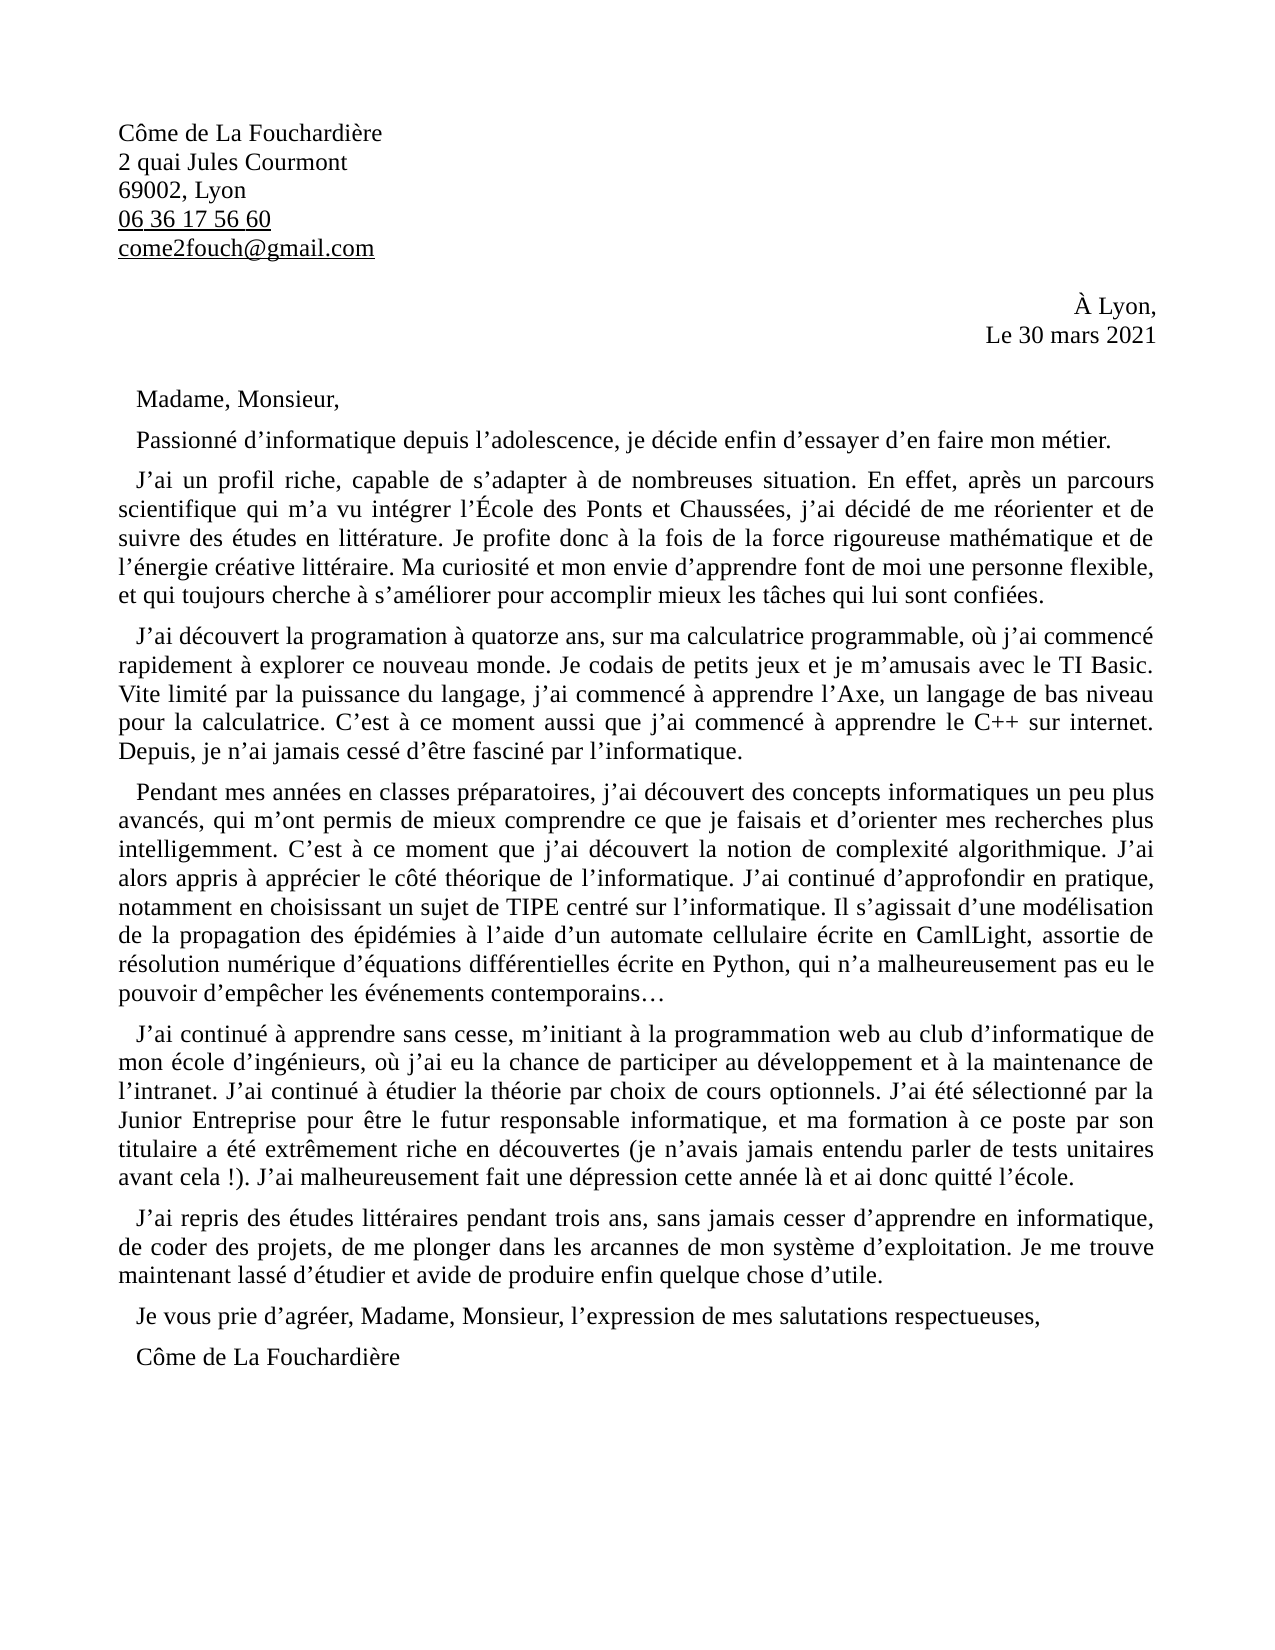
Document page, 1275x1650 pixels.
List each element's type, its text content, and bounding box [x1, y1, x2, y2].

text Côme de La Fouchardière [118, 118, 1157, 147]
text J’ai découvert la programation à quatorze ans, sur ma calculatrice programmable, où j’ai commencé rapidement à explorer ce nouveau monde. Je codais de petits jeux et je m’amusais avec le TI Basic. Vite limité par la puissance du langage, j’ai commencé à apprendre l’Axe, un langage de bas niveau pour la calculatrice. C’est à ce moment aussi que j’ai commencé à apprendre le C++ sur internet. Depuis, je n’ai jamais cessé d’être fasciné par l’informatique. [118, 621, 1157, 765]
text come2fouch@gmail.com [118, 233, 1157, 262]
text Côme de La Fouchardière [118, 1342, 1157, 1371]
text 06 36 17 56 60 [118, 204, 1157, 233]
text À Lyon, [118, 291, 1157, 320]
text 69002, Lyon [118, 176, 1157, 204]
text Pendant mes années en classes préparatoires, j’ai découvert des concepts informatiques un peu plus avancés, qui m’ont permis de mieux comprendre ce que je faisais et d’orienter mes recherches plus intelligemment. C’est à ce moment que j’ai découvert la notion de complexité algorithmique. J’ai alors appris à apprécier le côté théorique de l’informatique. J’ai continué d’approfondir en pratique, notamment en choisissant un sujet de TIPE centré sur l’informatique. Il s’agissait d’une modélisation de la propagation des épidémies à l’aide d’un automate cellulaire écrite en CamlLight, assortie de résolution numérique d’équations différentielles écrite en Python, qui n’a malheureusement pas eu le pouvoir d’empêcher les événements contemporains… [118, 777, 1157, 1007]
text 2 quai Jules Courmont [118, 147, 1157, 176]
text Je vous prie d’agréer, Madame, Monsieur, l’expression de mes salutations respectueuses, [118, 1301, 1157, 1330]
text J’ai un profil riche, capable de s’adapter à de nombreuses situation. En effet, après un parcours scientifique qui m’a vu intégrer l’École des Ponts et Chaussées, j’ai décidé de me réorienter et de suivre des études en littérature. Je profite donc à la fois de la force rigoureuse mathématique et de l’énergie créative littéraire. Ma curiosité et mon envie d’apprendre font de moi une personne flexible, et qui toujours cherche à s’améliorer pour accomplir mieux les tâches qui lui sont confiées. [118, 466, 1157, 609]
text Madame, Monsieur, [118, 384, 1157, 413]
text Passionné d’informatique depuis l’adolescence, je décide enfin d’essayer d’en faire mon métier. [118, 425, 1157, 454]
text J’ai repris des études littéraires pendant trois ans, sans jamais cesser d’apprendre en informatique, de coder des projets, de me plonger dans les arcannes de mon système d’exploitation. Je me trouve maintenant lassé d’étudier et avide de produire enfin quelque chose d’utile. [118, 1203, 1157, 1289]
text J’ai continué à apprendre sans cesse, m’initiant à la programmation web au club d’informatique de mon école d’ingénieurs, où j’ai eu la chance de participer au développement et à la maintenance de l’intranet. J’ai continué à étudier la théorie par choix de cours optionnels. J’ai été sélectionné par la Junior Entreprise pour être le futur responsable informatique, et ma formation à ce poste par son titulaire a été extrêmement riche en découvertes (je n’avais jamais entendu parler de tests unitaires avant cela !). J’ai malheureusement fait une dépression cette année là et ai donc quitté l’école. [118, 1019, 1157, 1191]
text Le 30 mars 2021 [118, 320, 1157, 349]
